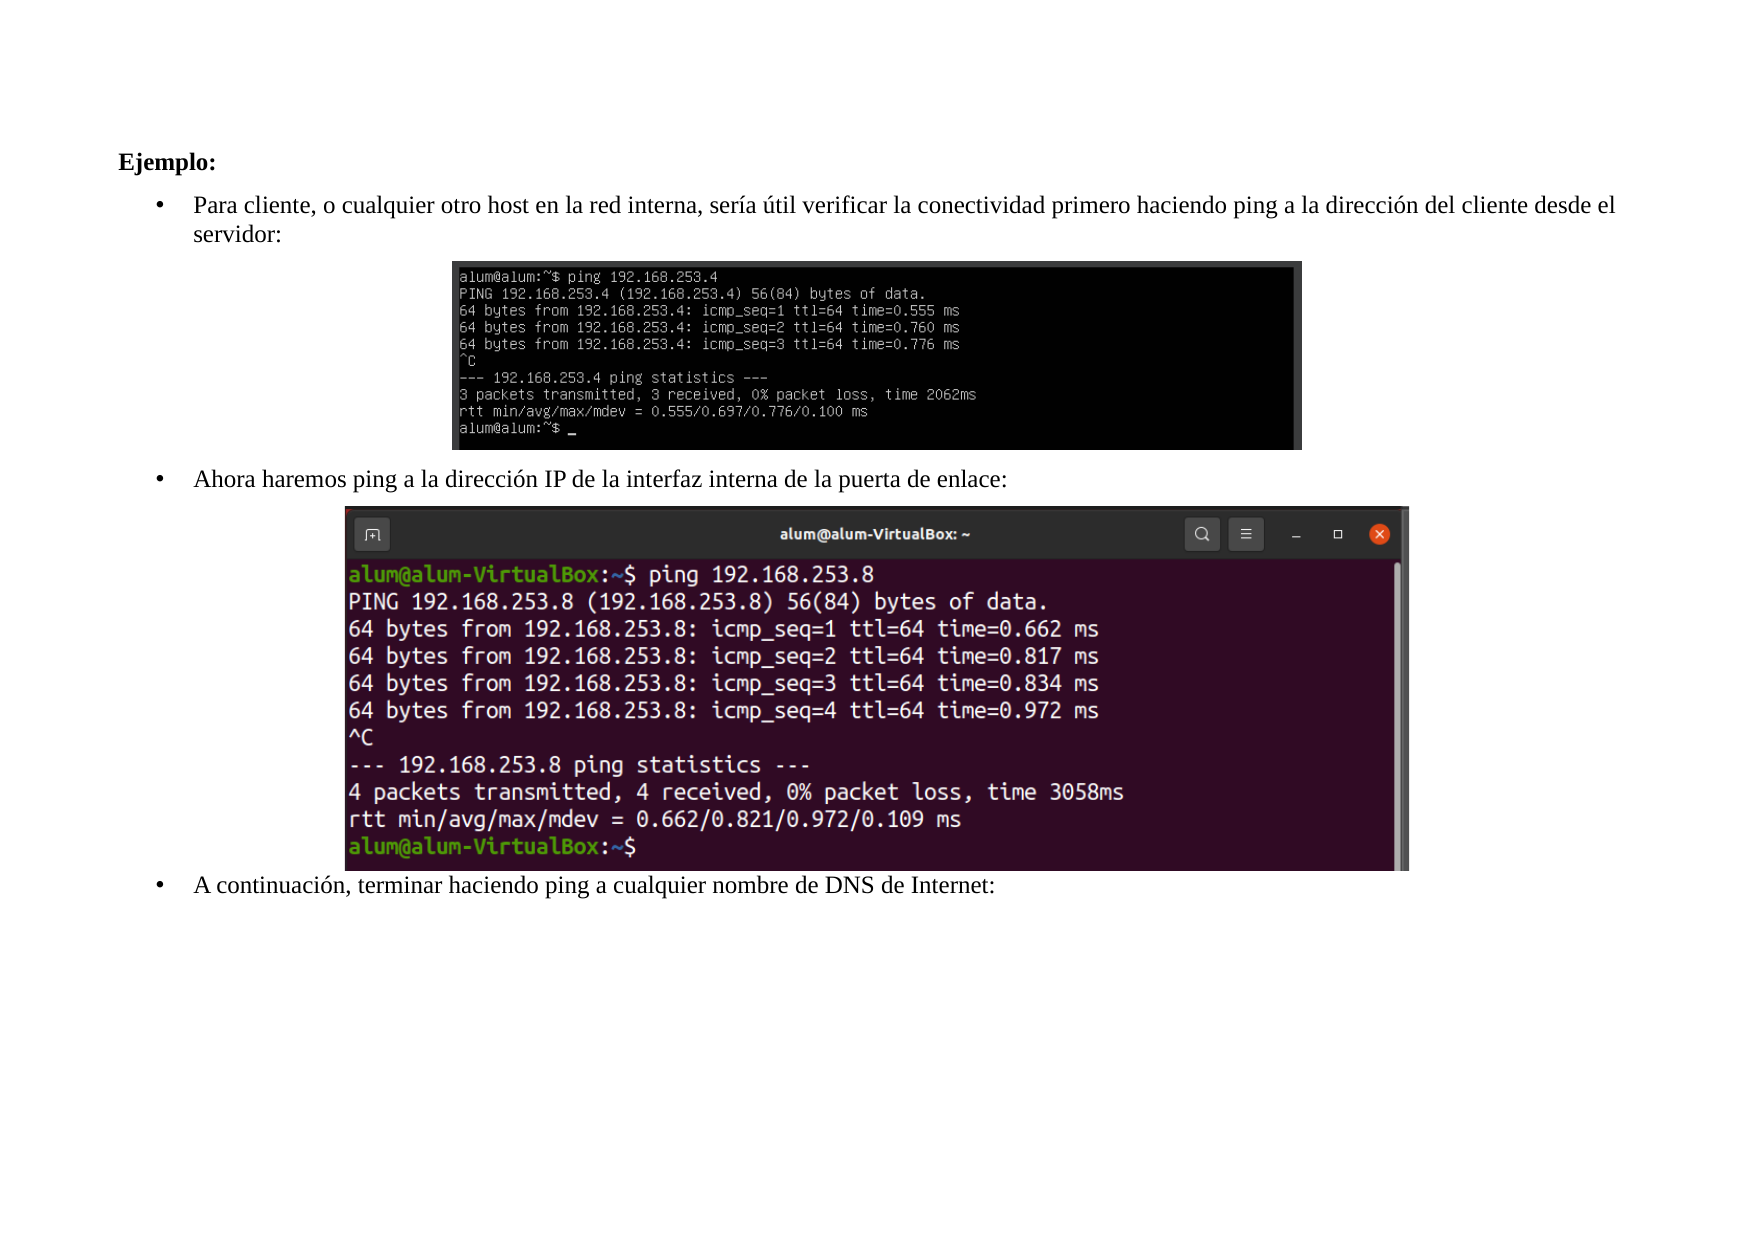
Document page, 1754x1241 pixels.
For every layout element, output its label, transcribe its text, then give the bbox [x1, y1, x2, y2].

list A continuación, terminar haciendo ping a cualquier nombre de DNS de Internet: [156, 866, 1636, 899]
list Para cliente, o cualquier otro host en la red interna, sería útil verificar la conectividad primero haciendo ping a la dirección del cliente desde el servidor: [156, 190, 1636, 247]
picture [344, 506, 1410, 871]
list Ahora haremos ping a la dirección IP de la interfaz interna de la puerta de enlace: [156, 464, 1636, 492]
picture [452, 261, 1302, 450]
text Ejemplo: [118, 147, 1636, 176]
